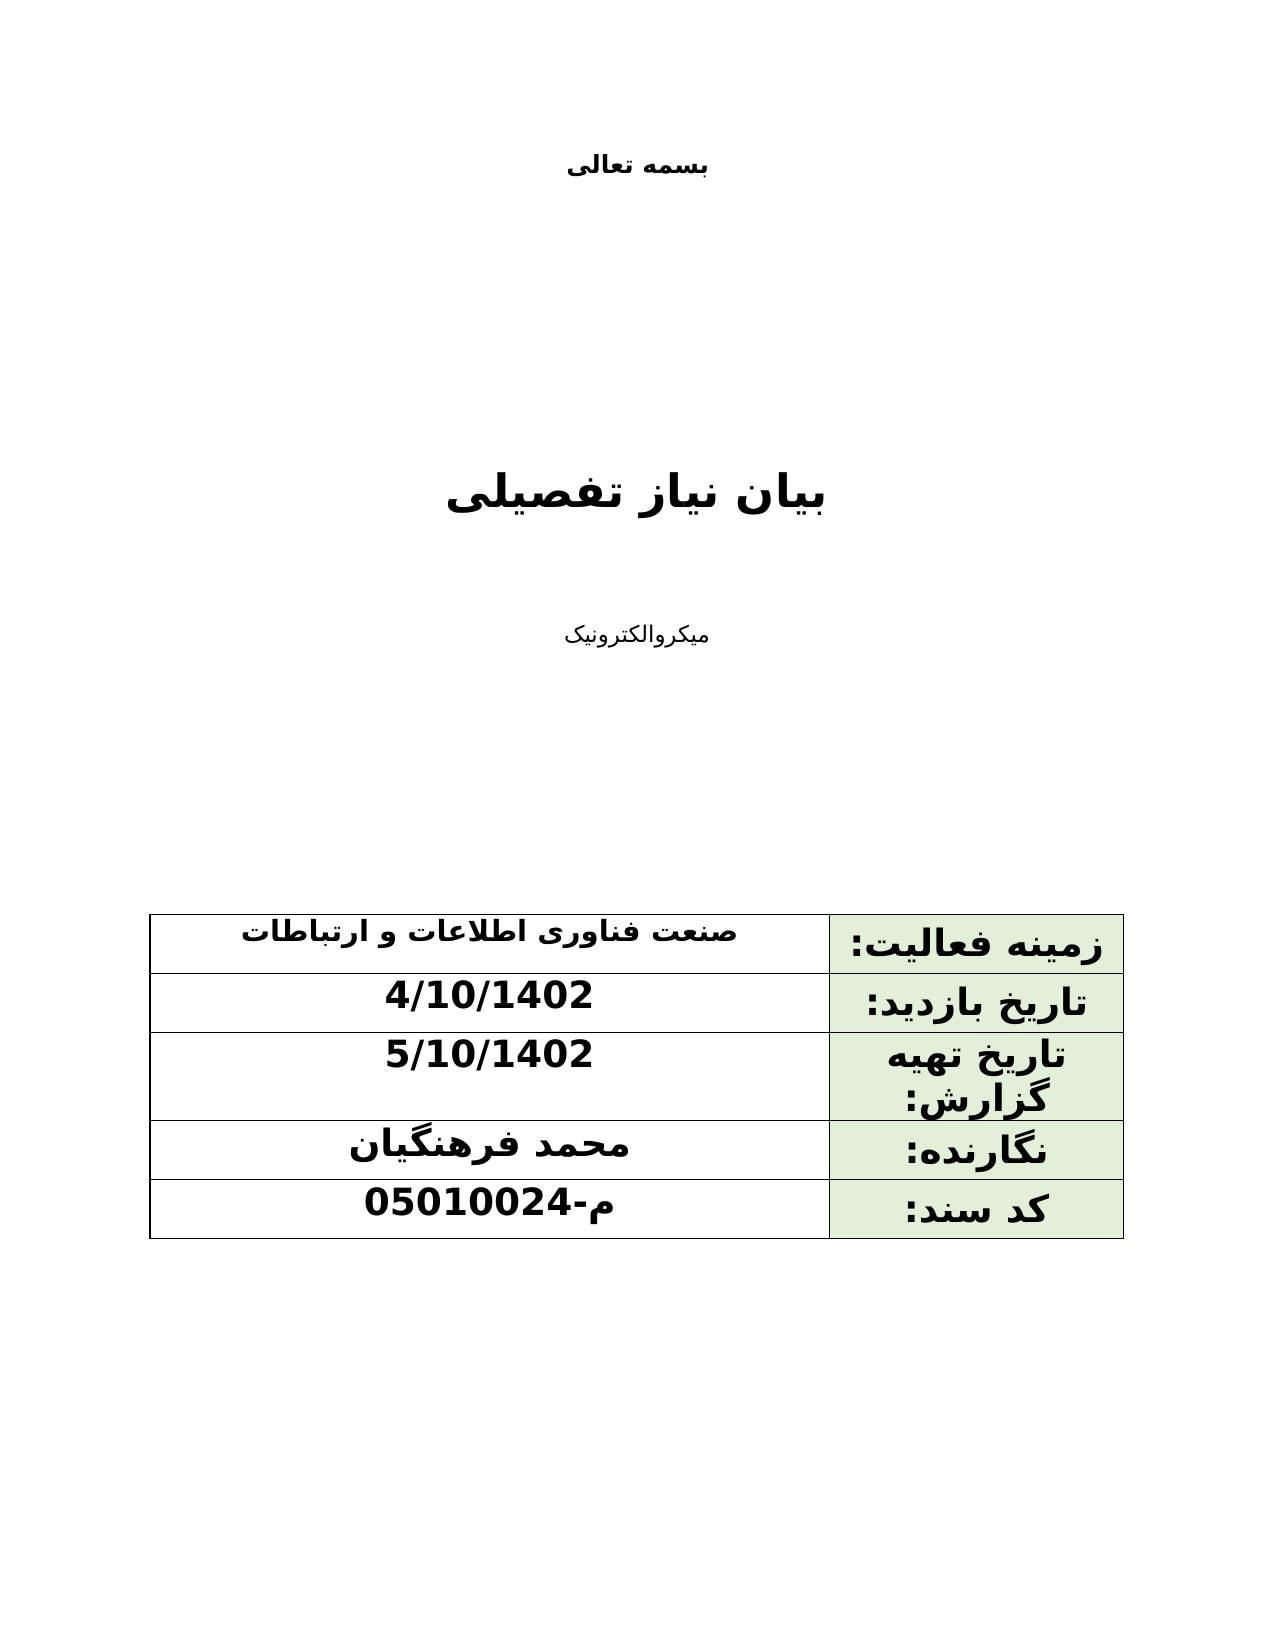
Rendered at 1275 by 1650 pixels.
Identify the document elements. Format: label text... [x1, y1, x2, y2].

table_cell تاریخ بازدید: [830, 974, 1123, 1032]
table_cell میکروالکترونیک [150, 621, 1124, 914]
table_cell 4/10/1402 [151, 974, 829, 1032]
table_cell محمد فرهنگیان [151, 1121, 829, 1179]
text بسمه تعالی [150, 150, 1125, 179]
table_cell کد سند: [830, 1180, 1123, 1238]
table_header بیان نیاز تفصیلی [150, 465, 1124, 621]
table_cell م-05010024 [151, 1180, 829, 1238]
table_cell 5/10/1402 [151, 1033, 829, 1120]
table_cell تاریخ تهیه گزارش: [830, 1033, 1123, 1120]
table_cell صنعت فناوری اطلاعات و ارتباطات [151, 915, 829, 973]
table_cell زمینه فعالیت: [830, 915, 1123, 973]
table_cell نگارنده: [830, 1121, 1123, 1179]
